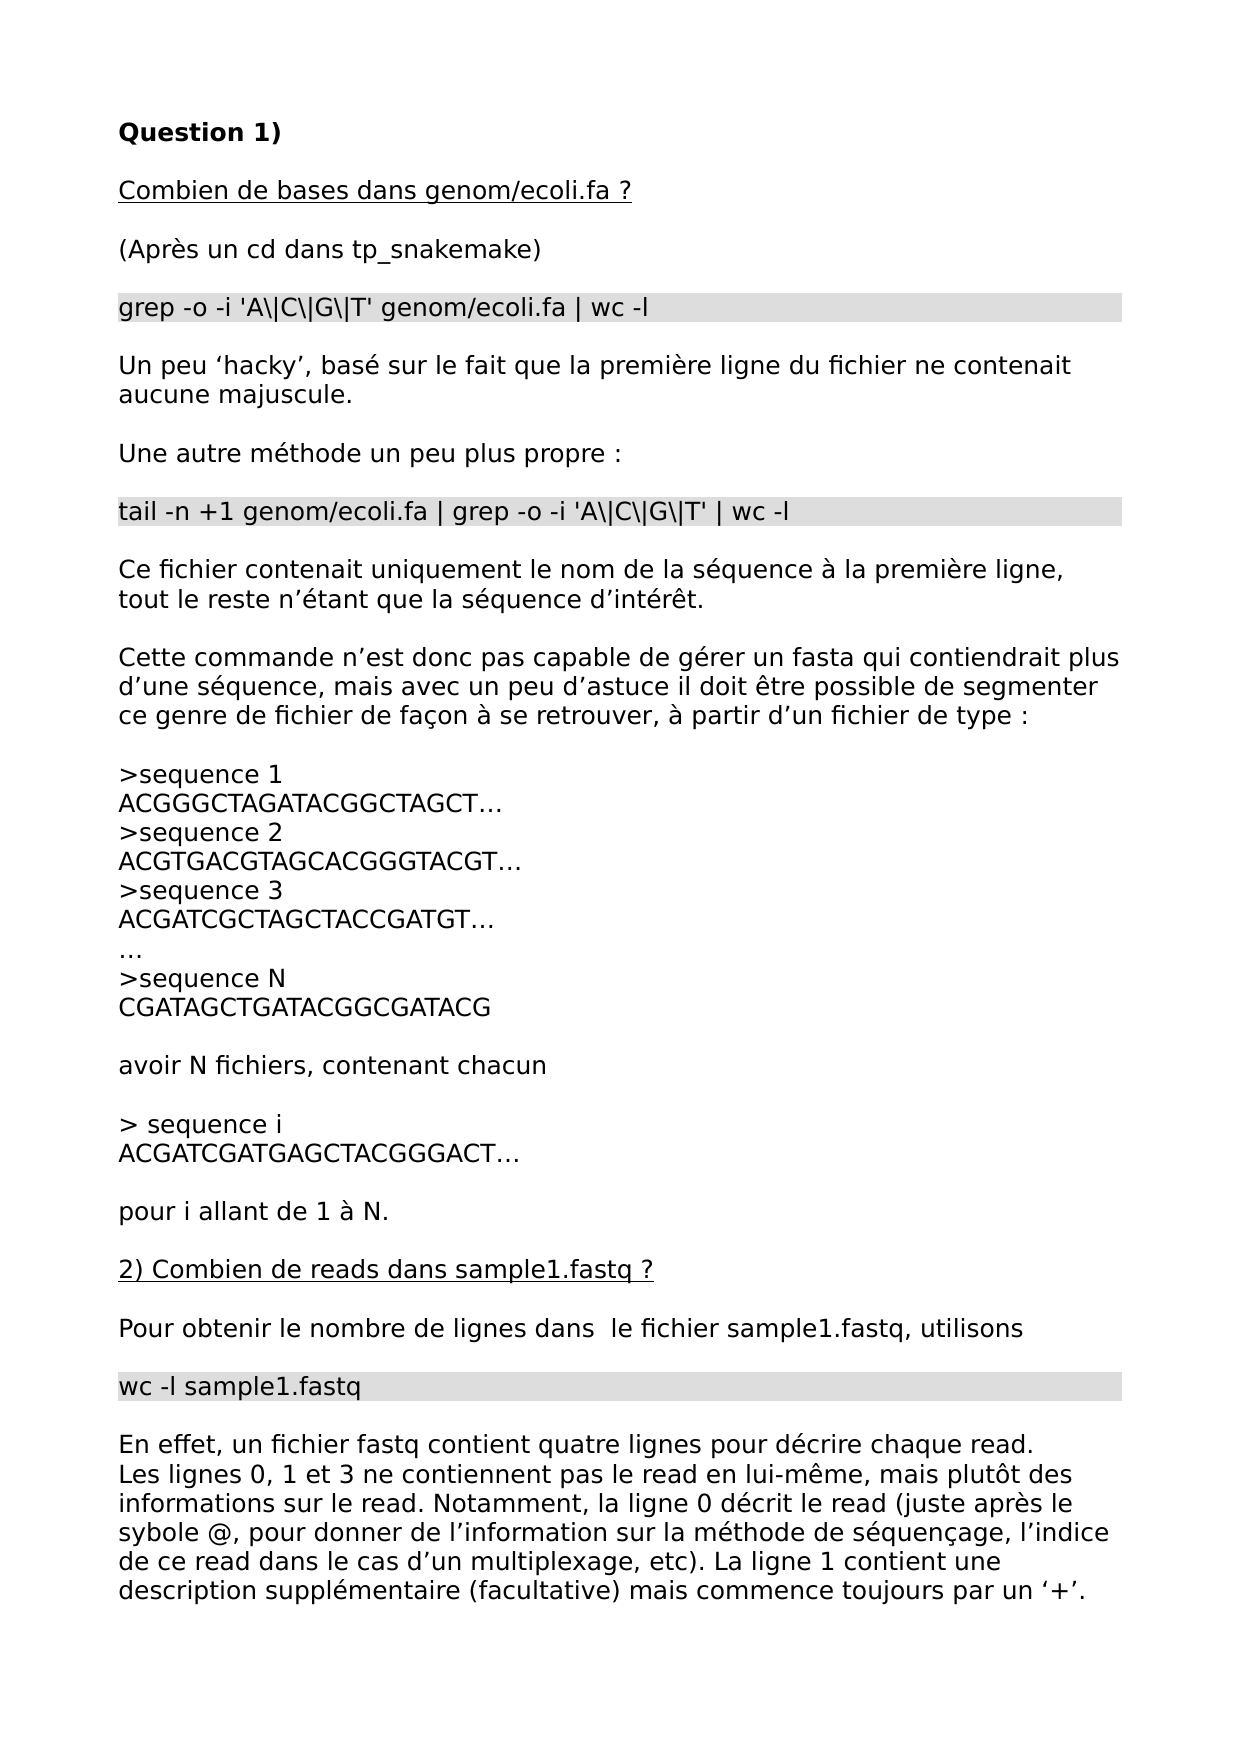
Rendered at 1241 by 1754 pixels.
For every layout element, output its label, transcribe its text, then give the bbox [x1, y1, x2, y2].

text Cette commande n’est donc pas capable de gérer un fasta qui contiendrait plus d’une séquence, mais avec un peu d’astuce il doit être possible de segmenter ce genre de fichier de façon à se retrouver, à partir d’un fichier de type : [118, 643, 1122, 731]
text wc -l sample1.fastq [118, 1372, 1122, 1401]
text >sequence 3 [118, 876, 1122, 906]
text 2) Combien de reads dans sample1.fastq ? [118, 1256, 1122, 1285]
text ACGGGCTAGATACGGCTAGCT… [118, 789, 1122, 818]
text > sequence i [118, 1110, 1122, 1139]
text pour i allant de 1 à N. [118, 1197, 1122, 1226]
text >sequence N [118, 964, 1122, 993]
text (Après un cd dans tp_snakemake) [118, 235, 1122, 264]
text Une autre méthode un peu plus propre : [118, 439, 1122, 468]
text ACGATCGATGAGCTACGGGACT… [118, 1139, 1122, 1168]
text En effet, un fichier fastq contient quatre lignes pour décrire chaque read. [118, 1431, 1122, 1460]
text Ce fichier contenait uniquement le nom de la séquence à la première ligne, tout le reste n’étant que la séquence d’intérêt. [118, 556, 1122, 614]
text … [118, 935, 1122, 964]
text CGATAGCTGATACGGCGATACG [118, 993, 1122, 1022]
text tail -n +1 genom/ecoli.fa | grep -o -i 'A\|C\|G\|T' | wc -l [118, 497, 1122, 526]
text avoir N fichiers, contenant chacun [118, 1051, 1122, 1081]
text grep -o -i 'A\|C\|G\|T' genom/ecoli.fa | wc -l [118, 293, 1122, 322]
text ACGTGACGTAGCACGGGTACGT… [118, 847, 1122, 876]
text Un peu ‘hacky’, basé sur le fait que la première ligne du fichier ne contenait aucune majuscule. [118, 351, 1122, 410]
text ACGATCGCTAGCTACCGATGT… [118, 906, 1122, 935]
text Pour obtenir le nombre de lignes dans le fichier sample1.fastq, utilisons [118, 1314, 1122, 1343]
text Combien de bases dans genom/ecoli.fa ? [118, 176, 1122, 206]
text >sequence 2 [118, 818, 1122, 847]
text Les lignes 0, 1 et 3 ne contiennent pas le read en lui-même, mais plutôt des informations sur le read. Notamment, la ligne 0 décrit le read (juste après le sybole @, pour donner de l’information sur la méthode de séquençage, l’indice de ce read dans le cas d’un multiplexage, etc). La ligne 1 contient une description supplémentaire (facultative) mais commence toujours par un ‘+’. [118, 1460, 1122, 1606]
text >sequence 1 [118, 760, 1122, 789]
text Question 1) [118, 118, 1122, 147]
